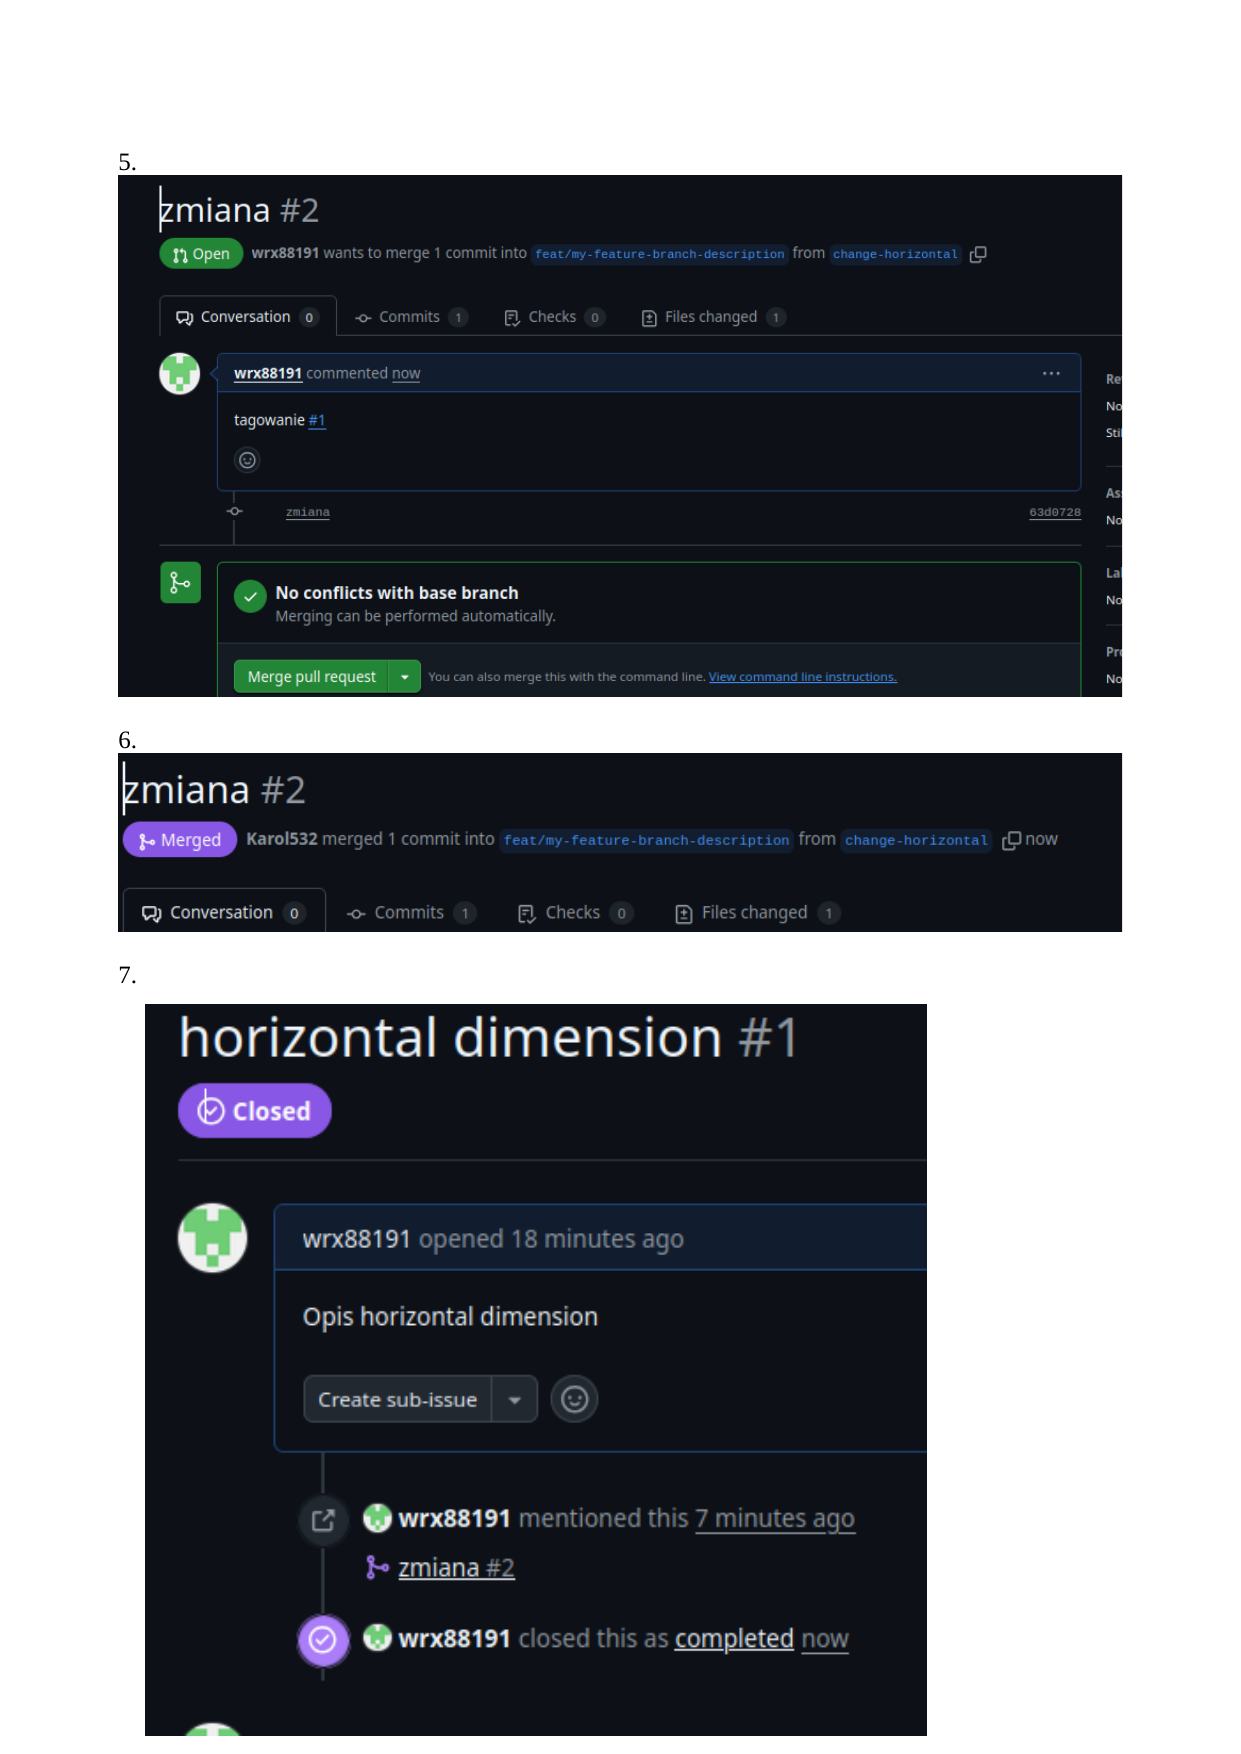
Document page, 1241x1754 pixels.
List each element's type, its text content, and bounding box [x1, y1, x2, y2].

picture [118, 753, 1123, 932]
picture [118, 175, 1123, 697]
text 7. [118, 960, 1122, 989]
picture [145, 1004, 927, 1736]
text 5. [118, 147, 1122, 175]
text 6. [118, 725, 1122, 753]
